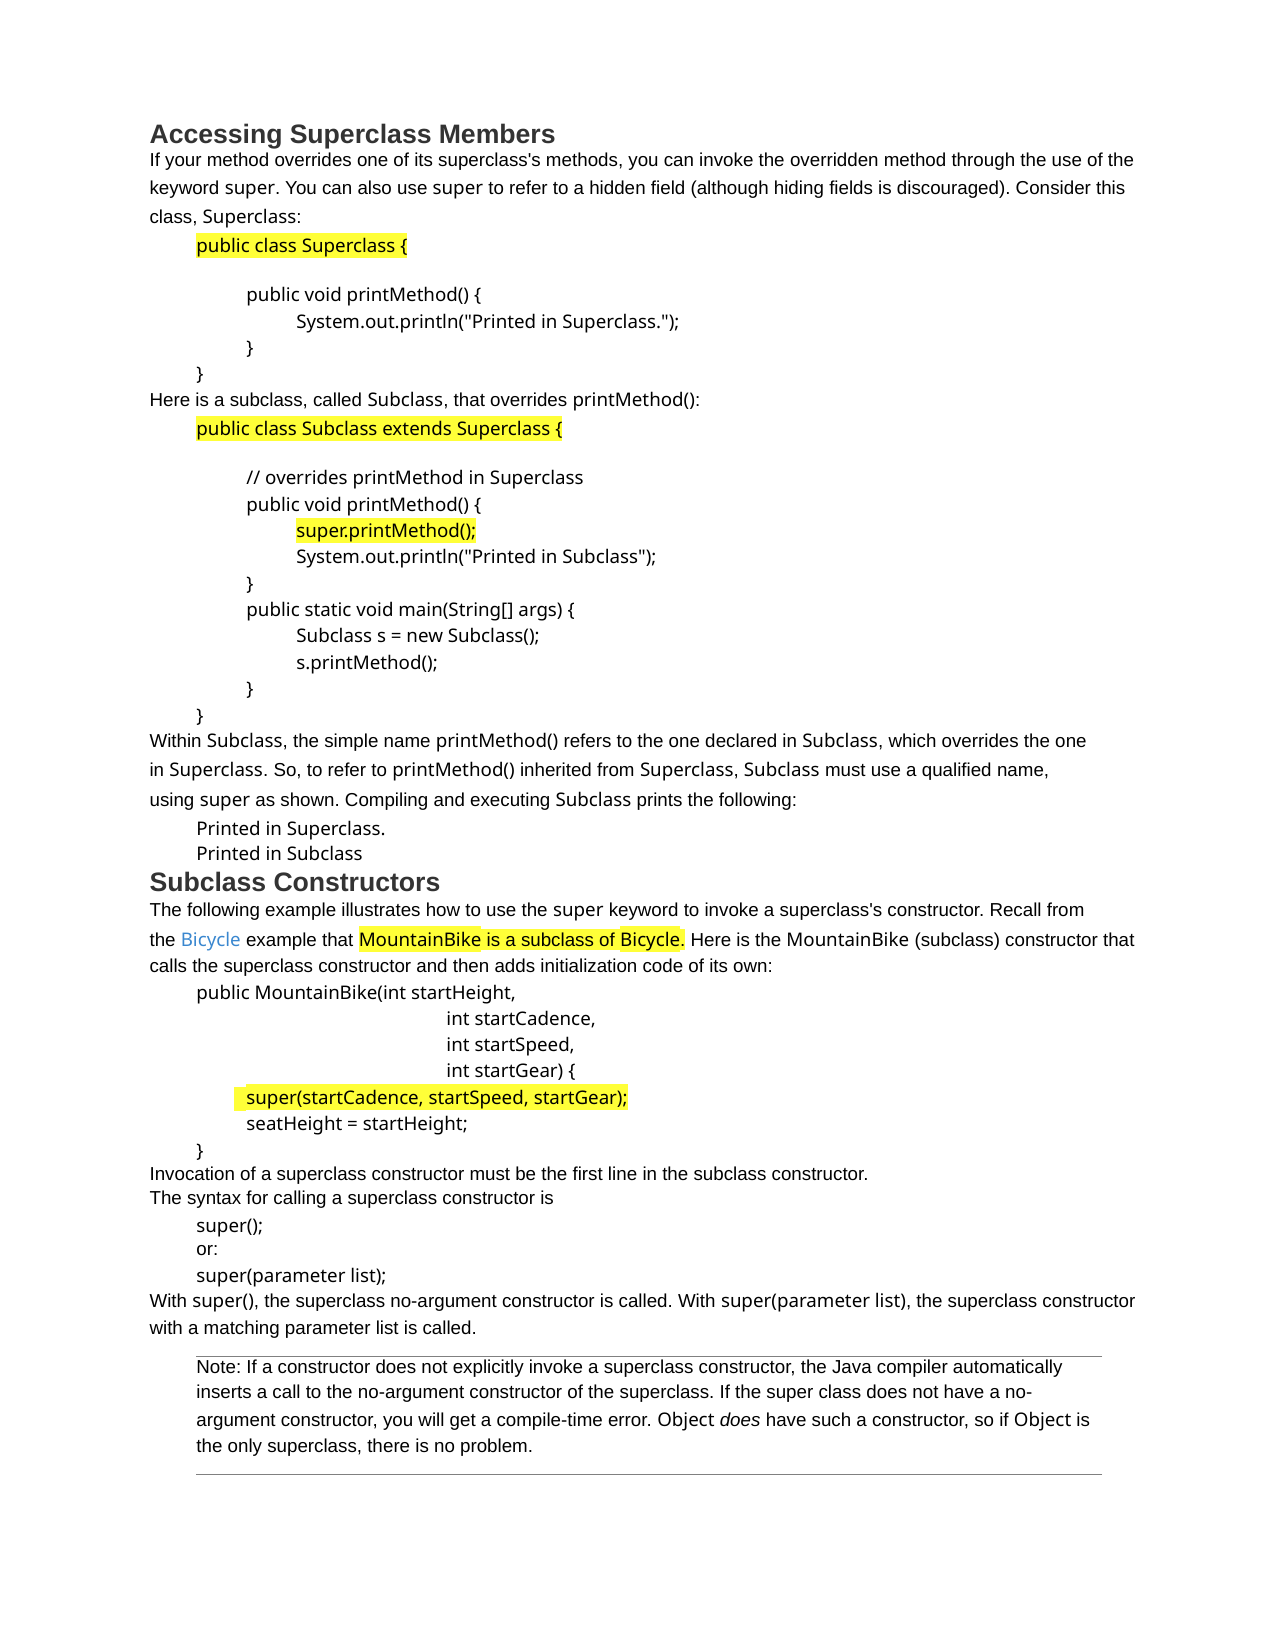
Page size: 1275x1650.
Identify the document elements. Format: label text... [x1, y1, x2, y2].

text Invocation of a superclass constructor must be the first line in the subclass constructor. [149, 1162, 1149, 1184]
text System.out.println("Printed in Subclass"); [196, 544, 1102, 570]
text Printed in Superclass. [196, 815, 1102, 841]
text } [196, 570, 1102, 596]
text Printed in Subclass [196, 841, 1102, 866]
text Here is a subclass, called Subclass, that overrides printMethod(): [149, 386, 1149, 412]
text } [196, 361, 1102, 386]
text Note: If a constructor does not explicitly invoke a superclass constructor, the Java compiler automatically inserts a call to the no-argument constructor of the superclass. If the super class does not have a no-argument constructor, you will get a compile-time error. Object does have such a constructor, so if Object is the only superclass, there is no problem. [196, 1357, 1102, 1457]
text int startSpeed, [196, 1031, 1102, 1058]
text or: [196, 1237, 1102, 1259]
text super(); [196, 1212, 1102, 1237]
text The following example illustrates how to use the super keyword to invoke a superclass's constructor. Recall from the Bicycle example that MountainBike is a subclass of Bicycle. Here is the MountainBike (subclass) constructor that calls the superclass constructor and then adds initialization code of its own: [149, 897, 1149, 976]
text int startGear) { [196, 1058, 1102, 1084]
text } [196, 1137, 1102, 1162]
text public void printMethod() { [196, 491, 1102, 517]
text } [196, 676, 1102, 702]
text System.out.println("Printed in Superclass."); [196, 308, 1102, 334]
text seatHeight = startHeight; [196, 1111, 1102, 1137]
text } [196, 702, 1102, 727]
text If your method overrides one of its superclass's methods, you can invoke the overridden method through the use of the keyword super. You can also use super to refer to a hidden field (although hiding fields is discouraged). Consider this class, Superclass: [149, 149, 1149, 229]
text int startCadence, [196, 1005, 1102, 1031]
text public class Superclass { [196, 232, 1102, 258]
text s.printMethod(); [196, 649, 1102, 676]
text super(startCadence, startSpeed, startGear); [196, 1084, 1102, 1111]
text super.printMethod(); [196, 517, 1102, 544]
text // overrides printMethod in Superclass [196, 465, 1102, 491]
subtitle Accessing Superclass Members [149, 118, 1149, 149]
text public MountainBike(int startHeight, [196, 979, 1102, 1005]
text public static void main(String[] args) { [196, 596, 1102, 623]
text With super(), the superclass no-argument constructor is called. With super(parameter list), the superclass constructor with a matching parameter list is called. [149, 1288, 1149, 1338]
text Within Subclass, the simple name printMethod() refers to the one declared in Subclass, which overrides the one in Superclass. So, to refer to printMethod() inherited from Superclass, Subclass must use a qualified name, using super as shown. Compiling and executing Subclass prints the following: [149, 727, 1149, 811]
text super(parameter list); [196, 1262, 1102, 1288]
text The syntax for calling a superclass constructor is [149, 1187, 1149, 1209]
text public class Subclass extends Superclass { [196, 416, 1102, 441]
text public void printMethod() { [196, 282, 1102, 308]
text Subclass s = new Subclass(); [196, 623, 1102, 649]
subtitle Subclass Constructors [149, 866, 1149, 897]
text } [196, 334, 1102, 361]
